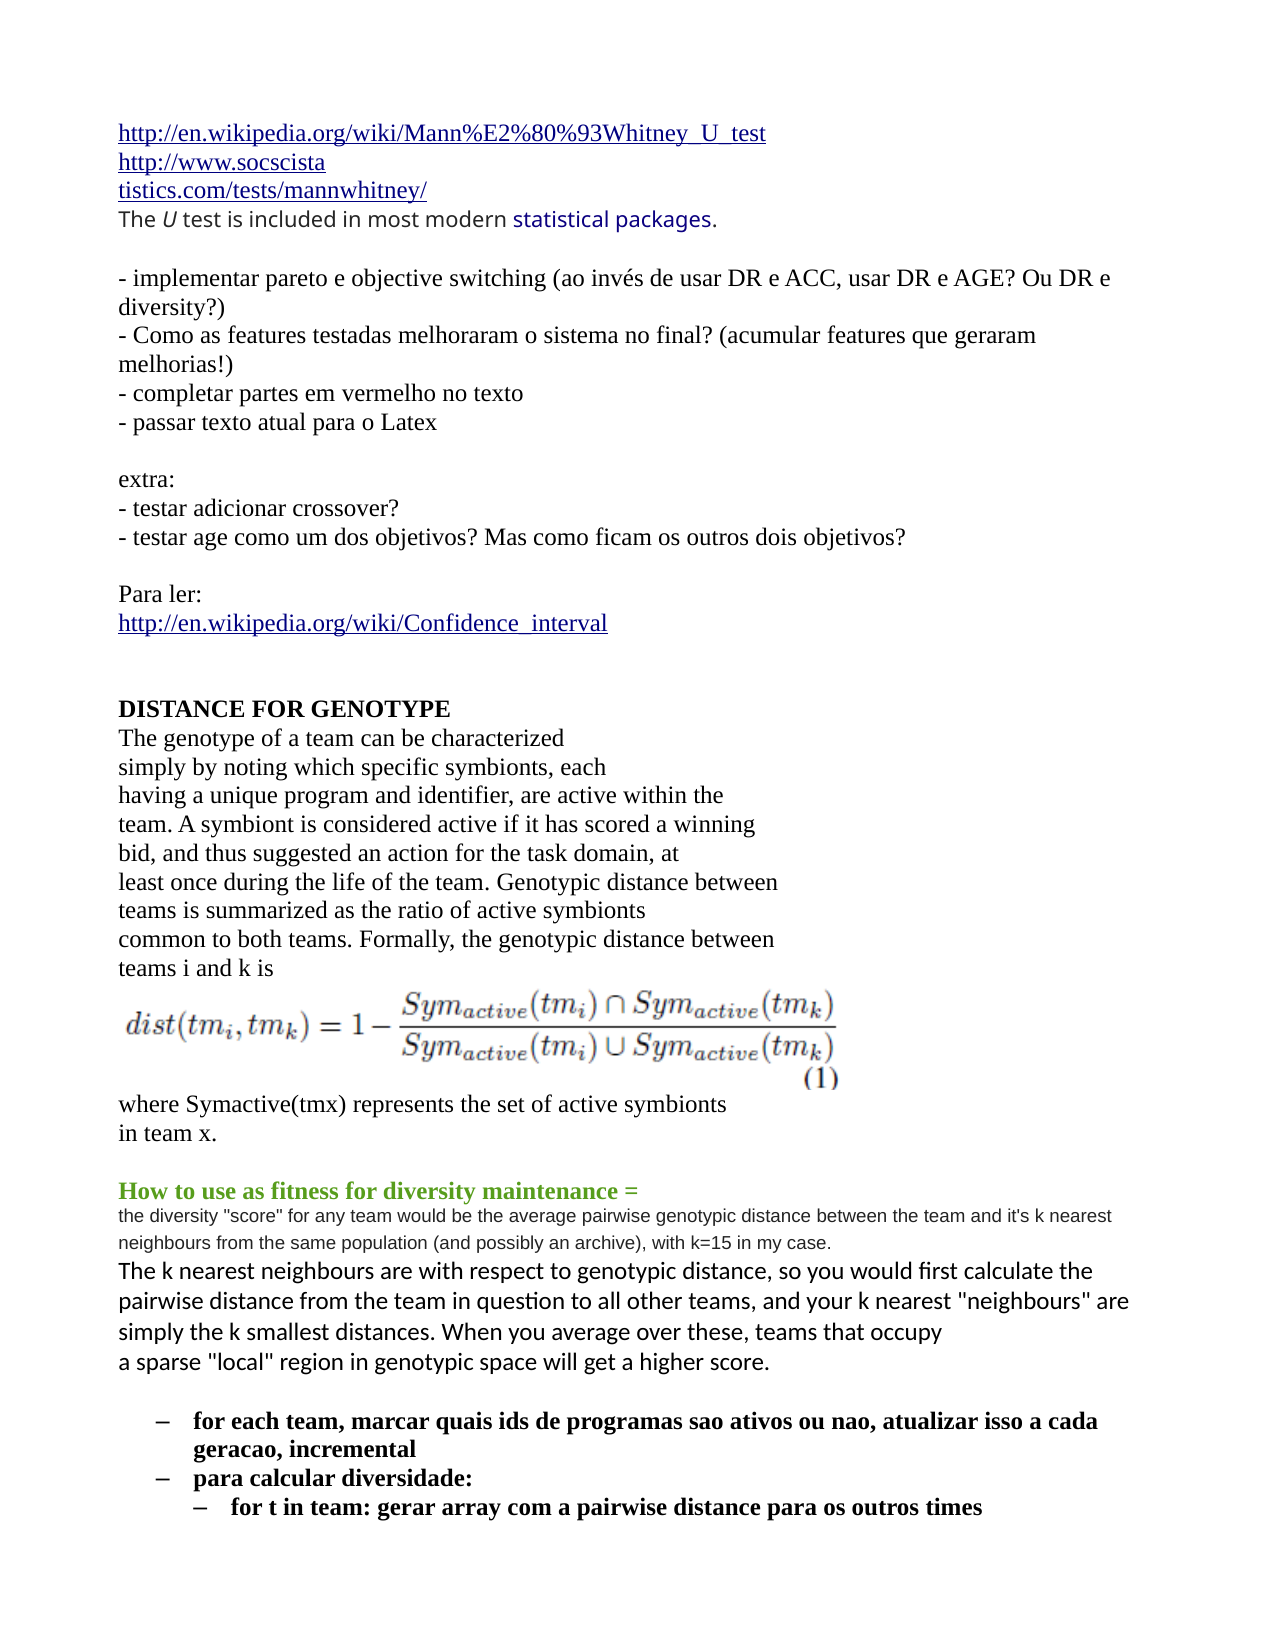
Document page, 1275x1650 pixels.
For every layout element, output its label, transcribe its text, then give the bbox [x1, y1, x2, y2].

text tistics.com/tests/mannwhitney/ [118, 176, 1157, 204]
text http://en.wikipedia.org/wiki/Confidence_interval [118, 608, 1157, 637]
text least once during the life of the team. Genotypic distance between [118, 867, 1157, 895]
text DISTANCE FOR GENOTYPE [118, 694, 1157, 723]
text the diversity "score" for any team would be the average pairwise genotypic distance between the team and it's k nearest neighbours from the same population (and possibly an archive), with k=15 in my case. [118, 1204, 1157, 1255]
text http://en.wikipedia.org/wiki/Mann%E2%80%93Whitney_U_test [118, 118, 1157, 147]
text The U test is included in most modern statistical packages. [118, 204, 1157, 234]
text team. A symbiont is considered active if it has scored a winning [118, 809, 1157, 838]
text common to both teams. Formally, the genotypic distance between [118, 924, 1157, 953]
text Para ler: [118, 579, 1157, 608]
text teams is summarized as the ratio of active symbionts [118, 895, 1157, 924]
text where Symactive(tmx) represents the set of active symbionts [118, 1089, 1157, 1118]
list for each team, marcar quais ids de programas sao ativos ou nao, atualizar isso a cada geracao, incremental [156, 1406, 1157, 1463]
text http://www.socscista [118, 147, 1157, 176]
text in team x. [118, 1118, 1157, 1147]
text - testar age como um dos objetivos? Mas como ficam os outros dois objetivos? [118, 522, 1157, 550]
text - completar partes em vermelho no texto [118, 378, 1157, 407]
text - implementar pareto e objective switching (ao invés de usar DR e ACC, usar DR e AGE? Ou DR e diversity?) [118, 263, 1157, 320]
text How to use as fitness for diversity maintenance = [118, 1176, 1157, 1204]
text The k nearest neighbours are with respect to genotypic distance, so you would first calculate the pairwise distance from the team in question to all other teams, and your k nearest "neighbours" are simply the k smallest distances. When you average over these, teams that occupy a sparse "local" region in genotypic space will get a higher score. [118, 1255, 1157, 1377]
list para calcular diversidade: [156, 1463, 1157, 1492]
text - Como as features testadas melhoraram o sistema no final? (acumular features que geraram melhorias!) [118, 320, 1157, 378]
text simply by noting which specific symbionts, each [118, 752, 1157, 780]
text extra: [118, 464, 1157, 493]
text - testar adicionar crossover? [118, 493, 1157, 522]
text having a unique program and identifier, are active within the [118, 780, 1157, 809]
text teams i and k is [118, 953, 1157, 982]
text The genotype of a team can be characterized [118, 723, 1157, 752]
text bid, and thus suggested an action for the task domain, at [118, 838, 1157, 867]
text - passar texto atual para o Latex [118, 407, 1157, 435]
list for t in team: gerar array com a pairwise distance para os outros times [193, 1492, 1157, 1521]
